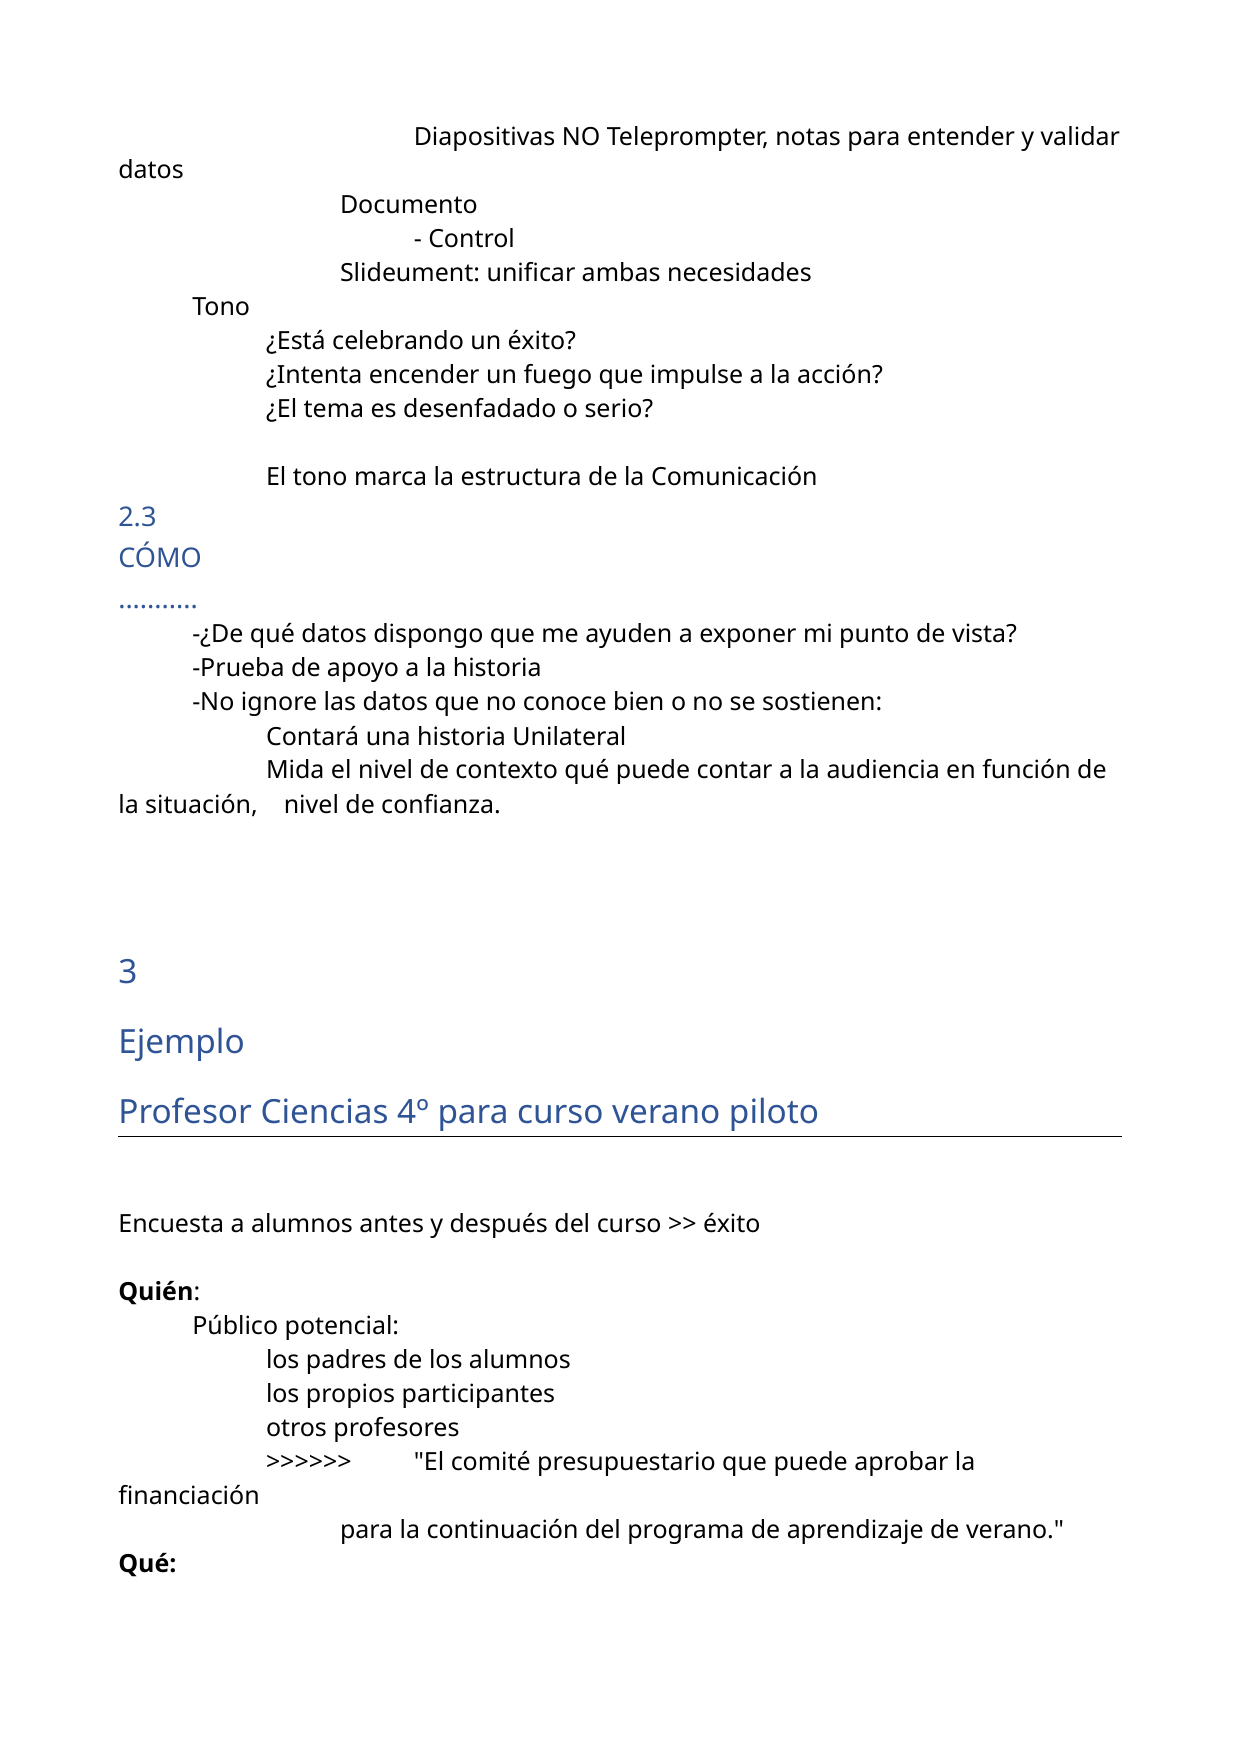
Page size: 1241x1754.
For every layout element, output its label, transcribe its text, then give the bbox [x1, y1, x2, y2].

text -Prueba de apoyo a la historia [118, 650, 1122, 684]
text Qué: [118, 1546, 1122, 1580]
text -No ignore las datos que no conoce bien o no se sostienen: [118, 684, 1122, 718]
text Quién: [118, 1274, 1122, 1308]
text >>>>>> "El comité presupuestario que puede aprobar la financiación [118, 1444, 1122, 1512]
text Tono [118, 288, 1122, 322]
text ¿Intenta encender un fuego que impulse a la acción? [118, 357, 1122, 391]
text otros profesores [118, 1410, 1122, 1444]
text Mida el nivel de contexto qué puede contar a la audiencia en función de la situación, nivel de confianza. [118, 752, 1122, 820]
text El tono marca la estructura de la Comunicación [118, 459, 1122, 493]
text Encuesta a alumnos antes y después del curso >> éxito [118, 1206, 1122, 1239]
subtitle 2.3 [118, 497, 1122, 534]
text los propios participantes [118, 1376, 1122, 1410]
subtitle CÓMO [118, 538, 1122, 575]
text Slideument: unificar ambas necesidades [118, 254, 1122, 288]
text ¿El tema es desenfadado o serio? [118, 391, 1122, 425]
text Diapositivas NO Teleprompter, notas para entender y validar datos [118, 118, 1122, 186]
text Público potencial: [118, 1308, 1122, 1342]
text Contará una historia Unilateral [118, 718, 1122, 752]
text ¿Está celebrando un éxito? [118, 322, 1122, 357]
text Documento [118, 186, 1122, 220]
text - Control [118, 220, 1122, 254]
subtitle Profesor Ciencias 4º para curso verano piloto [118, 1088, 1122, 1136]
text para la continuación del programa de aprendizaje de verano." [118, 1512, 1122, 1546]
text -¿De qué datos dispongo que me ayuden a exponer mi punto de vista? [118, 616, 1122, 650]
text los padres de los alumnos [118, 1342, 1122, 1376]
subtitle ........... [118, 579, 1122, 616]
subtitle Ejemplo [118, 1018, 1122, 1063]
subtitle 3 [118, 947, 1122, 993]
